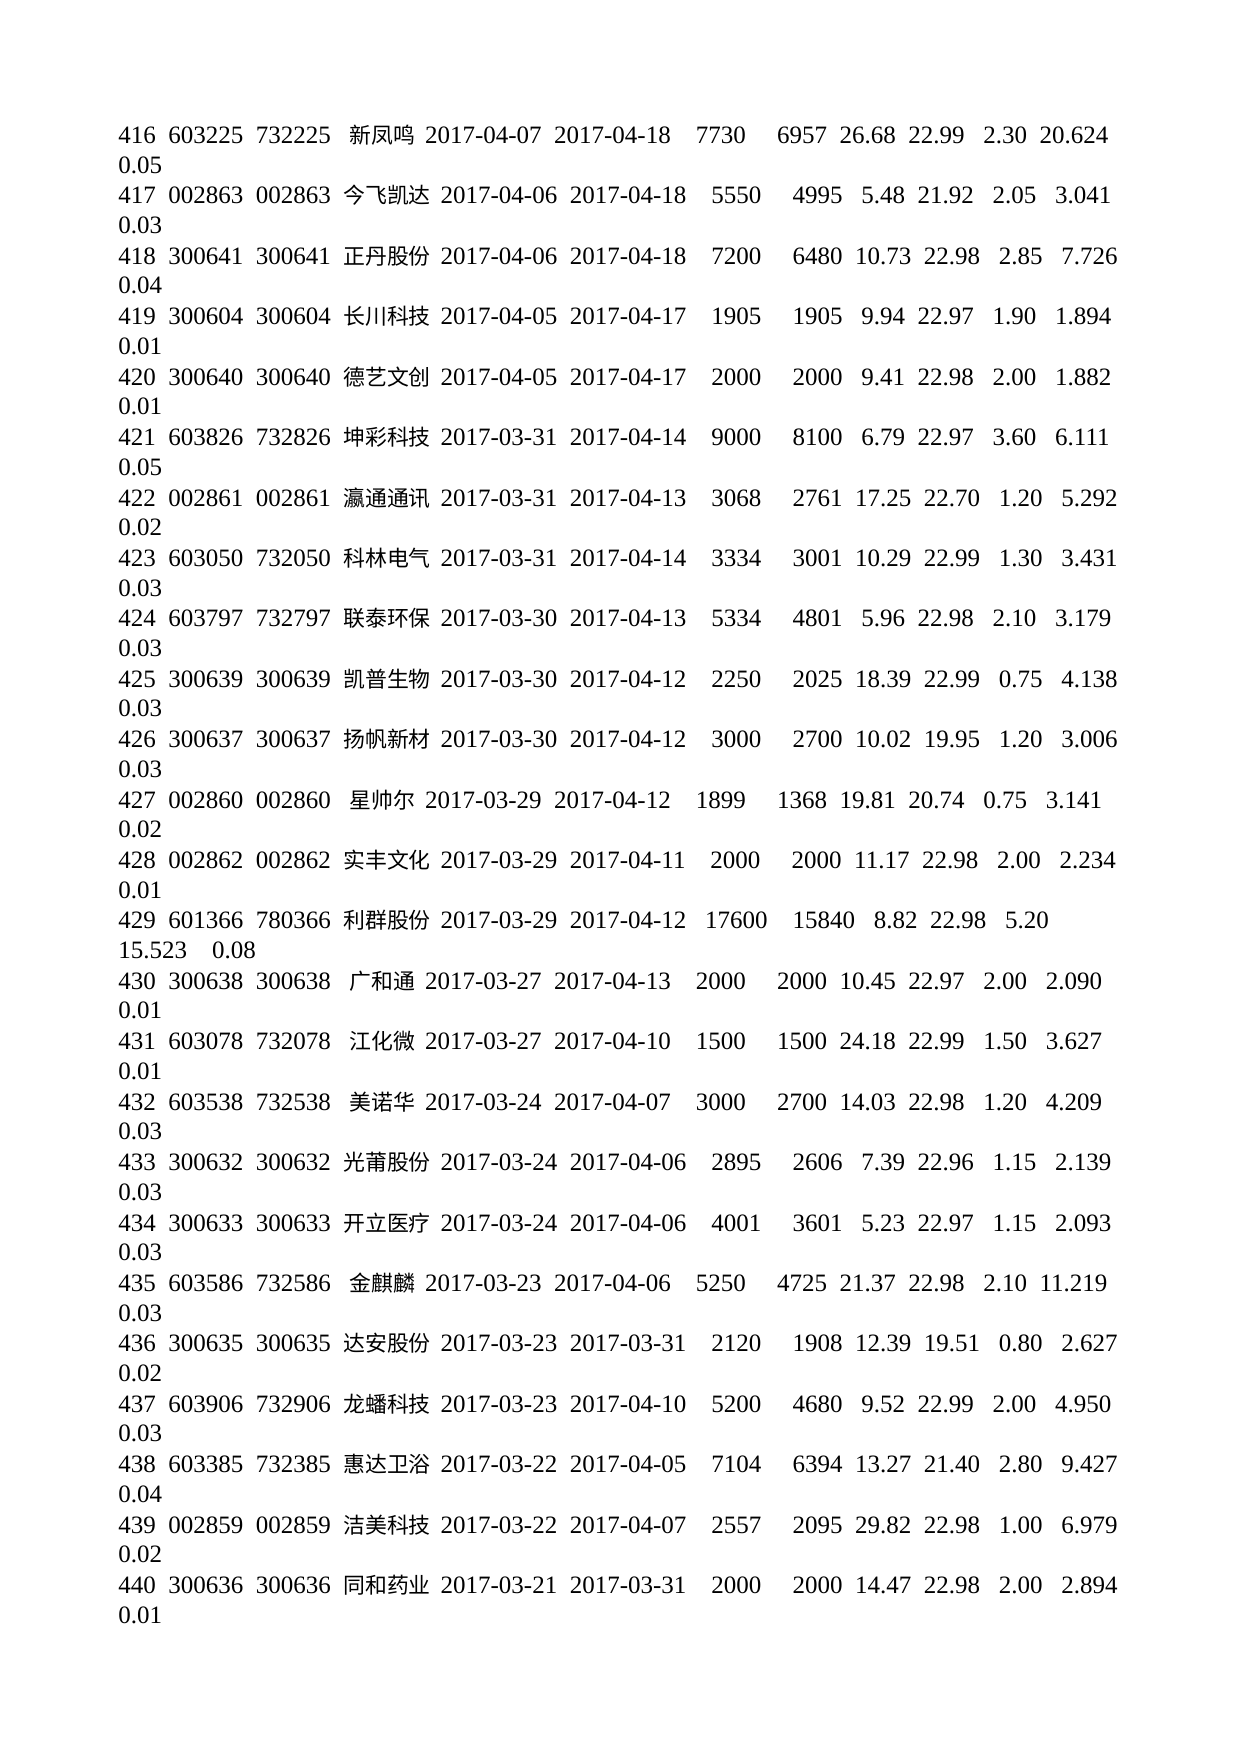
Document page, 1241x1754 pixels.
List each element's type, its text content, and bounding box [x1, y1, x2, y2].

text 439 002859 002859 洁美科技 2017-03-22 2017-04-07 2557 2095 29.82 22.98 1.00 6.979 0.02 [118, 1508, 1122, 1568]
text 419 300604 300604 长川科技 2017-04-05 2017-04-17 1905 1905 9.94 22.97 1.90 1.894 0.01 [118, 299, 1122, 360]
text 440 300636 300636 同和药业 2017-03-21 2017-03-31 2000 2000 14.47 22.98 2.00 2.894 0.01 [118, 1568, 1122, 1628]
text 420 300640 300640 德艺文创 2017-04-05 2017-04-17 2000 2000 9.41 22.98 2.00 1.882 0.01 [118, 360, 1122, 420]
text 436 300635 300635 达安股份 2017-03-23 2017-03-31 2120 1908 12.39 19.51 0.80 2.627 0.02 [118, 1326, 1122, 1387]
text 421 603826 732826 坤彩科技 2017-03-31 2017-04-14 9000 8100 6.79 22.97 3.60 6.111 0.05 [118, 420, 1122, 481]
text 426 300637 300637 扬帆新材 2017-03-30 2017-04-12 3000 2700 10.02 19.95 1.20 3.006 0.03 [118, 722, 1122, 783]
text 417 002863 002863 今飞凯达 2017-04-06 2017-04-18 5550 4995 5.48 21.92 2.05 3.041 0.03 [118, 178, 1122, 239]
text 438 603385 732385 惠达卫浴 2017-03-22 2017-04-05 7104 6394 13.27 21.40 2.80 9.427 0.04 [118, 1447, 1122, 1508]
text 416 603225 732225 新凤鸣 2017-04-07 2017-04-18 7730 6957 26.68 22.99 2.30 20.624 0.05 [118, 118, 1122, 178]
text 428 002862 002862 实丰文化 2017-03-29 2017-04-11 2000 2000 11.17 22.98 2.00 2.234 0.01 [118, 843, 1122, 903]
text 437 603906 732906 龙蟠科技 2017-03-23 2017-04-10 5200 4680 9.52 22.99 2.00 4.950 0.03 [118, 1387, 1122, 1447]
text 429 601366 780366 利群股份 2017-03-29 2017-04-12 17600 15840 8.82 22.98 5.20 15.523 0.08 [118, 903, 1122, 964]
text 424 603797 732797 联泰环保 2017-03-30 2017-04-13 5334 4801 5.96 22.98 2.10 3.179 0.03 [118, 601, 1122, 662]
text 425 300639 300639 凯普生物 2017-03-30 2017-04-12 2250 2025 18.39 22.99 0.75 4.138 0.03 [118, 662, 1122, 722]
text 418 300641 300641 正丹股份 2017-04-06 2017-04-18 7200 6480 10.73 22.98 2.85 7.726 0.04 [118, 239, 1122, 299]
text 430 300638 300638 广和通 2017-03-27 2017-04-13 2000 2000 10.45 22.97 2.00 2.090 0.01 [118, 964, 1122, 1024]
text 433 300632 300632 光莆股份 2017-03-24 2017-04-06 2895 2606 7.39 22.96 1.15 2.139 0.03 [118, 1145, 1122, 1206]
text 427 002860 002860 星帅尔 2017-03-29 2017-04-12 1899 1368 19.81 20.74 0.75 3.141 0.02 [118, 783, 1122, 843]
text 423 603050 732050 科林电气 2017-03-31 2017-04-14 3334 3001 10.29 22.99 1.30 3.431 0.03 [118, 541, 1122, 601]
text 431 603078 732078 江化微 2017-03-27 2017-04-10 1500 1500 24.18 22.99 1.50 3.627 0.01 [118, 1024, 1122, 1085]
text 422 002861 002861 瀛通通讯 2017-03-31 2017-04-13 3068 2761 17.25 22.70 1.20 5.292 0.02 [118, 481, 1122, 541]
text 432 603538 732538 美诺华 2017-03-24 2017-04-07 3000 2700 14.03 22.98 1.20 4.209 0.03 [118, 1085, 1122, 1145]
text 434 300633 300633 开立医疗 2017-03-24 2017-04-06 4001 3601 5.23 22.97 1.15 2.093 0.03 [118, 1206, 1122, 1266]
text 435 603586 732586 金麒麟 2017-03-23 2017-04-06 5250 4725 21.37 22.98 2.10 11.219 0.03 [118, 1266, 1122, 1326]
